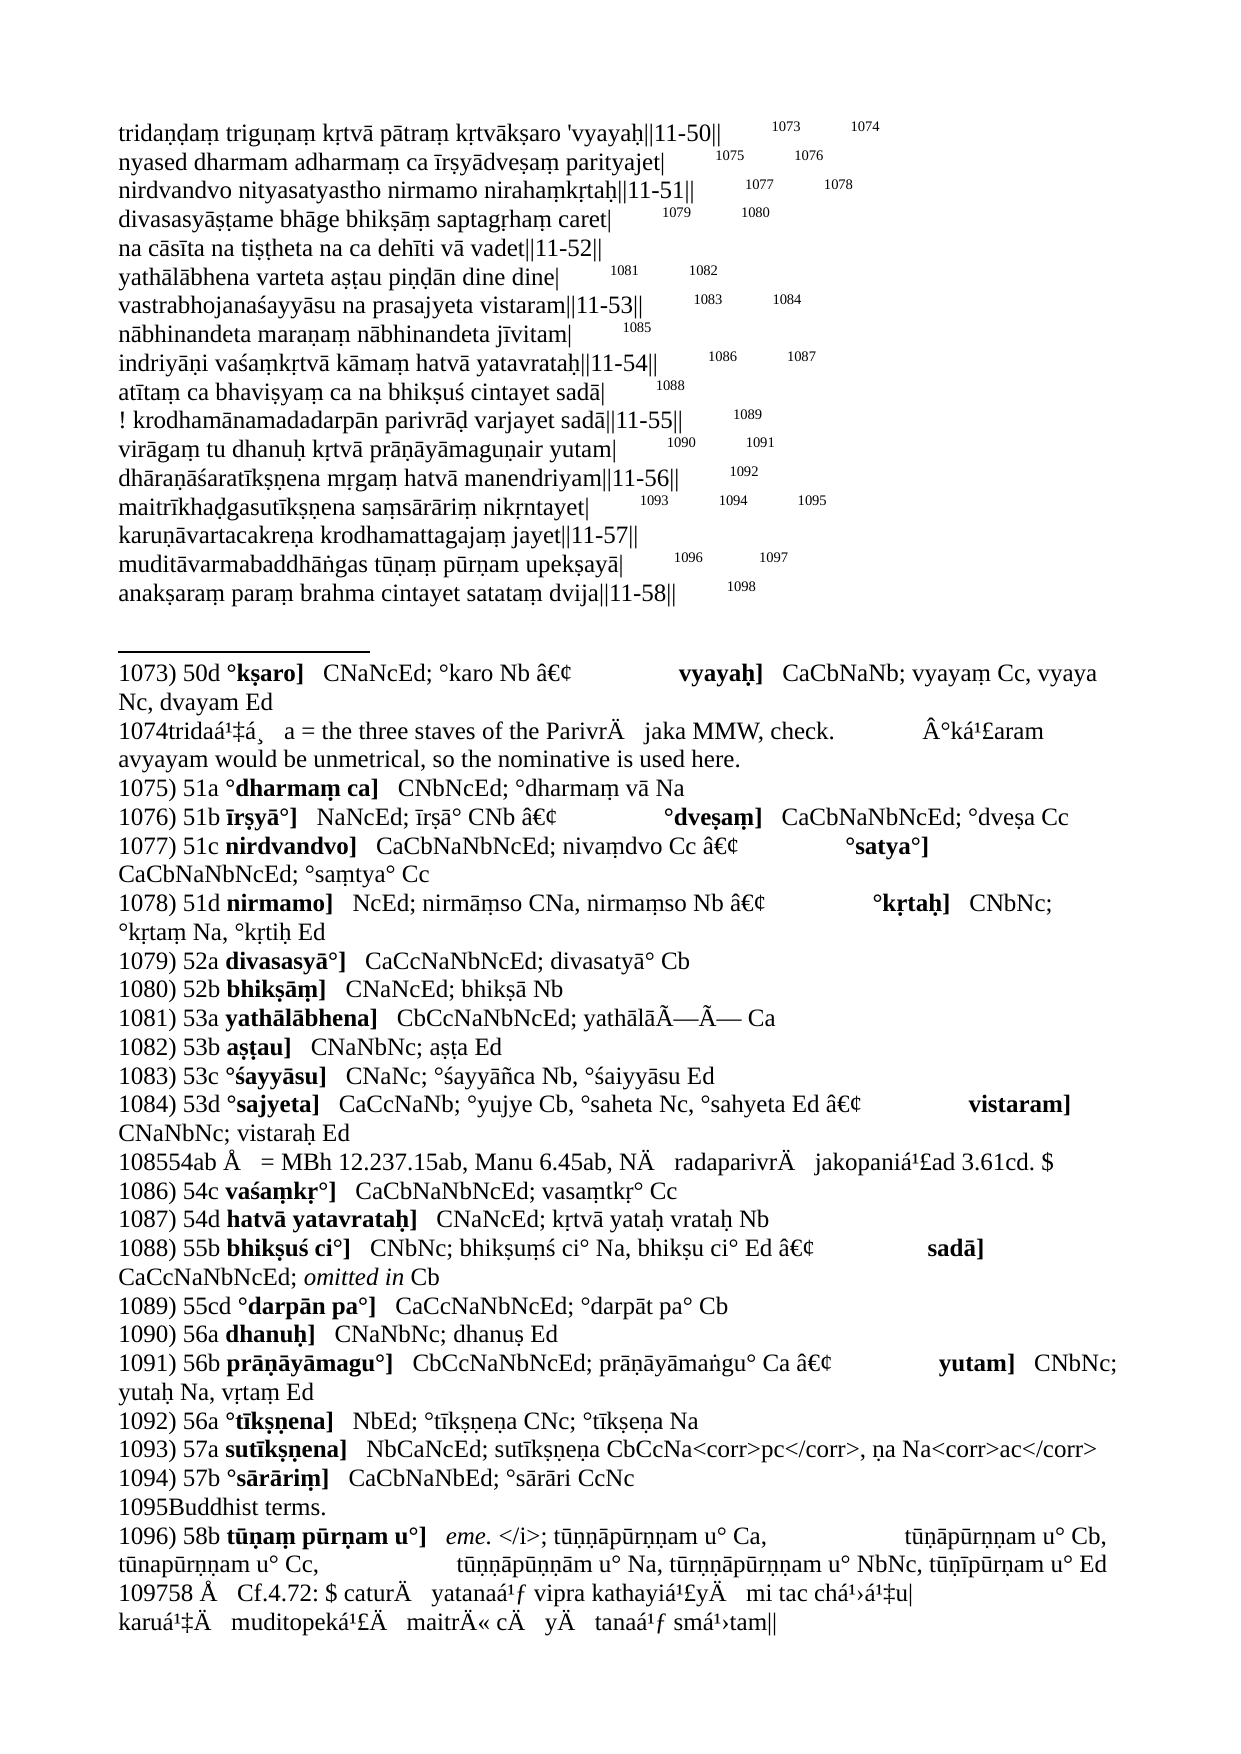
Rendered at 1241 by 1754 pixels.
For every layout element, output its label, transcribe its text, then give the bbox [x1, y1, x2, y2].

text virāgaṃ tu dhanuḥ kṛtvā prāṇāyāmaguṇair yutam| [118, 434, 1122, 463]
text ) 50d °kṣaro] CNaNcEd; °karo Nb â€¢ vyayaḥ] CaCbNaNb; vyayaṃ Cc, vyaya Nc, dvayam Ed [118, 658, 1122, 716]
text dhāraṇāśaratīkṣṇena mṛgaṃ hatvā manendriyam||11-56|| [118, 463, 1122, 492]
text karuṇāvartacakreṇa krodhamattagajaṃ jayet||11-57|| [118, 521, 1122, 549]
text ) 56b prāṇāyāmagu°] CbCcNaNbNcEd; prāṇāyāmaṅgu° Ca â€¢ yutam] CNbNc; yutaḥ Na, vṛtaṃ Ed [118, 1348, 1122, 1406]
text ) 51c nirdvandvo] CaCbNaNbNcEd; nivaṃdvo Cc â€¢ °satya°] CaCbNaNbNcEd; °saṃtya° Cc [118, 831, 1122, 888]
text indriyāṇi vaśaṃkṛtvā kāmaṃ hatvā yatavrataḥ||11-54|| [118, 348, 1122, 377]
text 58 ÅCf.4.72: $ caturÄyatanaá¹ƒ vipra kathayiá¹£yÄmi tac chá¹›á¹‡u| karuá¹‡Ämuditopeká¹£ÄmaitrÄ« cÄyÄtanaá¹ƒ smá¹›tam|| [118, 1578, 1122, 1636]
text ) 56a °tīkṣṇena] NbEd; °tīkṣṇeṇa CNc; °tīkṣeṇa Na [118, 1406, 1122, 1434]
text atītaṃ ca bhaviṣyaṃ ca na bhikṣuś cintayet sadā| [118, 377, 1122, 406]
text ) 57a sutīkṣṇena] NbCaNcEd; sutīkṣṇeṇa CbCcNa<corr>pc</corr>, ṇa Na<corr>ac</corr> [118, 1434, 1122, 1463]
text ) 53d °sajyeta] CaCcNaNb; °yujye Cb, °saheta Nc, °sahyeta Ed â€¢ vistaram] CNaNbNc; vistaraḥ Ed [118, 1089, 1122, 1147]
text divasasyāṣṭame bhāge bhikṣāṃ saptagṛhaṃ caret| [118, 204, 1122, 233]
text ) 51b īrṣyā°] NaNcEd; īrṣā° CNb â€¢ °dveṣaṃ] CaCbNaNbNcEd; °dveṣa Cc [118, 802, 1122, 831]
text ! krodhamānamadadarpān parivrāḍ varjayet sadā||11-55|| [118, 406, 1122, 434]
text ) 54d hatvā yatavrataḥ] CNaNcEd; kṛtvā yataḥ vrataḥ Nb [118, 1204, 1122, 1233]
text 54ab Å= MBh 12.237.15ab, Manu 6.45ab, NÄradaparivrÄjakopaniá¹£ad 3.61cd. $ [118, 1147, 1122, 1176]
text anakṣaraṃ paraṃ brahma cintayet satataṃ dvija||11-58|| [118, 578, 1122, 607]
text ) 52b bhikṣāṃ] CNaNcEd; bhikṣā Nb [118, 974, 1122, 1003]
text maitrīkhaḍgasutīkṣṇena saṃsārāriṃ nikṛntayet| [118, 492, 1122, 521]
text ) 54c vaśaṃkṛ°] CaCbNaNbNcEd; vasaṃtkṛ° Cc [118, 1176, 1122, 1204]
text tridaá¹‡á¸a = the three staves of the ParivrÄjaka MMW, check. Â°ká¹£aram avyayam would be unmetrical, so the nominative is used here. [118, 716, 1122, 773]
text ) 58b tūṇaṃ pūrṇam u°] eme. </i>; tūṇṇāpūrṇṇam u° Ca, tūṇāpūrṇṇam u° Cb, tūnapūrṇṇam u° Cc, tūṇṇāpūṇṇām u° Na, tūrṇṇāpūrṇṇam u° NbNc, tūṇīpūrṇam u° Ed [118, 1521, 1122, 1578]
text ) 52a divasasyā°] CaCcNaNbNcEd; divasatyā° Cb [118, 946, 1122, 974]
text ) 56a dhanuḥ] CNaNbNc; dhanuṣ Ed [118, 1319, 1122, 1348]
text muditāvarmabaddhāṅgas tūṇaṃ pūrṇam upekṣayā| [118, 549, 1122, 578]
text vastrabhojanaśayyāsu na prasajyeta vistaram||11-53|| [118, 291, 1122, 319]
text tridaṇḍaṃ triguṇaṃ kṛtvā pātraṃ kṛtvākṣaro 'vyayaḥ||11-50|| [118, 118, 1122, 147]
text ) 55b bhikṣuś ci°] CNbNc; bhikṣuṃś ci° Na, bhikṣu ci° Ed â€¢ sadā] CaCcNaNbNcEd; omitted in Cb [118, 1233, 1122, 1291]
text nirdvandvo nityasatyastho nirmamo nirahaṃkṛtaḥ||11-51|| [118, 176, 1122, 204]
text ) 53b aṣṭau] CNaNbNc; aṣṭa Ed [118, 1032, 1122, 1061]
text Buddhist terms. [118, 1492, 1122, 1521]
text ) 53c °śayyāsu] CNaNc; °śayyāñca Nb, °śaiyyāsu Ed [118, 1061, 1122, 1089]
text yathālābhena varteta aṣṭau piṇḍān dine dine| [118, 262, 1122, 291]
text ) 55cd °darpān pa°] CaCcNaNbNcEd; °darpāt pa° Cb [118, 1291, 1122, 1319]
text ) 51a °dharmaṃ ca] CNbNcEd; °dharmaṃ vā Na [118, 773, 1122, 802]
text ) 53a yathālābhena] CbCcNaNbNcEd; yathālāÃ—Ã— Ca [118, 1003, 1122, 1032]
text ) 57b °sārāriṃ] CaCbNaNbEd; °sārāri CcNc [118, 1463, 1122, 1492]
text nābhinandeta maraṇaṃ nābhinandeta jīvitam| [118, 319, 1122, 348]
text na cāsīta na tiṣṭheta na ca dehīti vā vadet||11-52|| [118, 233, 1122, 262]
text ) 51d nirmamo] NcEd; nirmāṃso CNa, nirmaṃso Nb â€¢ °kṛtaḥ] CNbNc; °kṛtaṃ Na, °kṛtiḥ Ed [118, 888, 1122, 946]
text nyased dharmam adharmaṃ ca īrṣyādveṣaṃ parityajet| [118, 147, 1122, 176]
